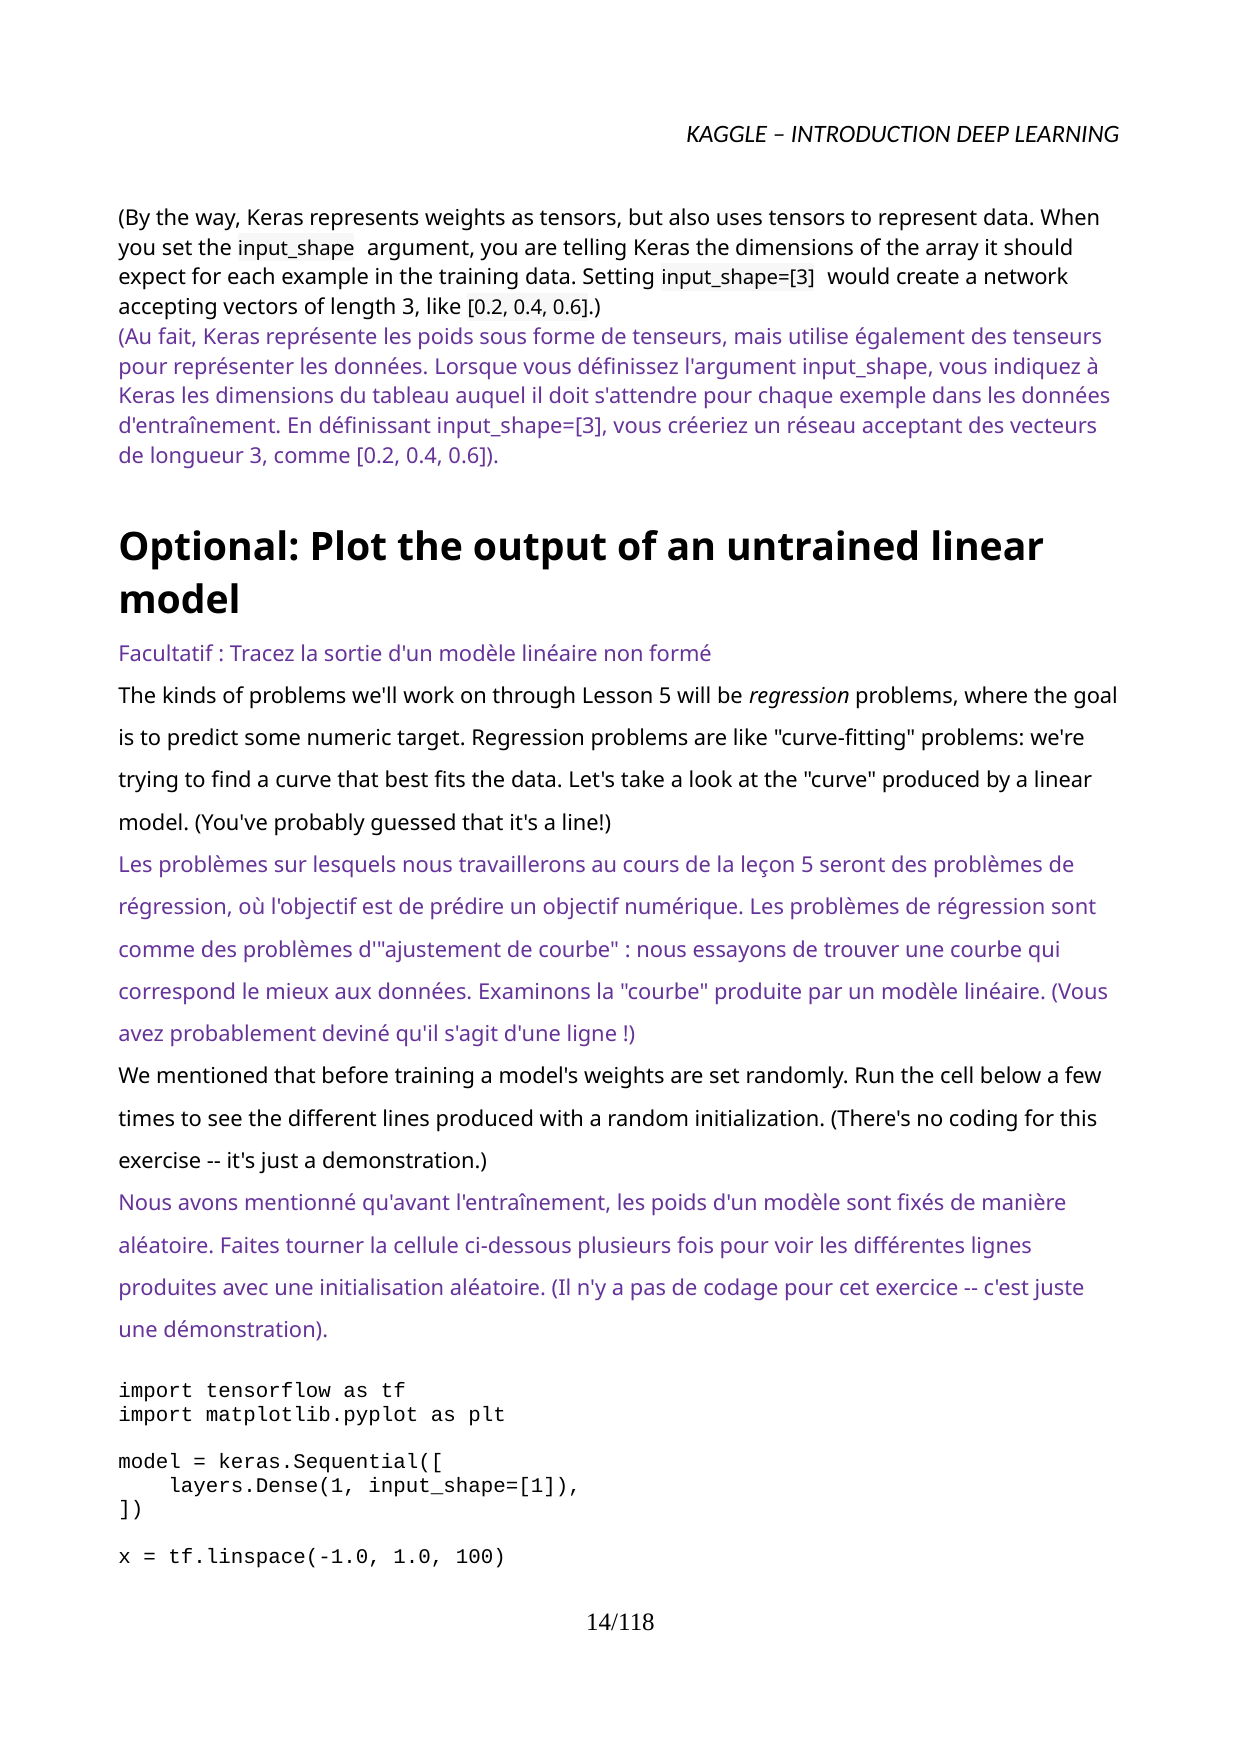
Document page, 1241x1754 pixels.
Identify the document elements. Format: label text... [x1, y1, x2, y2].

text Facultatif : Tracez la sortie d'un modèle linéaire non formé [118, 637, 1122, 667]
text (Au fait, Keras représente les poids sous forme de tenseurs, mais utilise également des tenseurs pour représenter les données. Lorsque vous définissez l'argument input_shape, vous indiquez à Keras les dimensions du tableau auquel il doit s'attendre pour chaque exemple dans les données d'entraînement. En définissant input_shape=[3], vous créeriez un réseau acceptant des vecteurs de longueur 3, comme [0.2, 0.4, 0.6]). [118, 321, 1122, 470]
text (By the way, Keras represents weights as tensors, but also uses tensors to represent data. When you set the input_shape argument, you are telling Keras the dimensions of the array it should expect for each example in the training data. Setting input_shape=[3] would create a network accepting vectors of length 3, like [0.2, 0.4, 0.6].) [118, 202, 1122, 321]
text Les problèmes sur lesquels nous travaillerons au cours de la leçon 5 seront des problèmes de régression, où l'objectif est de prédire un objectif numérique. Les problèmes de régression sont comme des problèmes d'"ajustement de courbe" : nous essayons de trouver une courbe qui correspond le mieux aux données. Examinons la "courbe" produite par un modèle linéaire. (Vous avez probablement deviné qu'il s'agit d'une ligne !) [118, 849, 1122, 1048]
text The kinds of problems we'll work on through Lesson 5 will be regression problems, where the goal is to predict some numeric target. Regression problems are like "curve-fitting" problems: we're trying to find a curve that best fits the data. Let's take a look at the "curve" produced by a linear model. (You've probably guessed that it's a line!) [118, 680, 1122, 836]
text We mentioned that before training a model's weights are set randomly. Run the cell below a few times to see the different lines produced with a random initialization. (There's no coding for this exercise -- it's just a demonstration.) [118, 1060, 1122, 1175]
text x = tf.linspace(-1.0, 1.0, 100) [118, 1546, 1122, 1569]
text import tensorflow as tf [118, 1380, 1122, 1404]
text model = keras.Sequential([ [118, 1451, 1122, 1475]
text ]) [118, 1498, 1122, 1522]
subtitle Optional: Plot the output of an untrained linear model [118, 518, 1122, 625]
text Nous avons mentionné qu'avant l'entraînement, les poids d'un modèle sont fixés de manière aléatoire. Faites tourner la cellule ci-dessous plusieurs fois pour voir les différentes lignes produites avec une initialisation aléatoire. (Il n'y a pas de codage pour cet exercice -- c'est juste une démonstration). [118, 1187, 1122, 1344]
text import matplotlib.pyplot as plt [118, 1404, 1122, 1427]
text layers.Dense(1, input_shape=[1]), [118, 1475, 1122, 1498]
